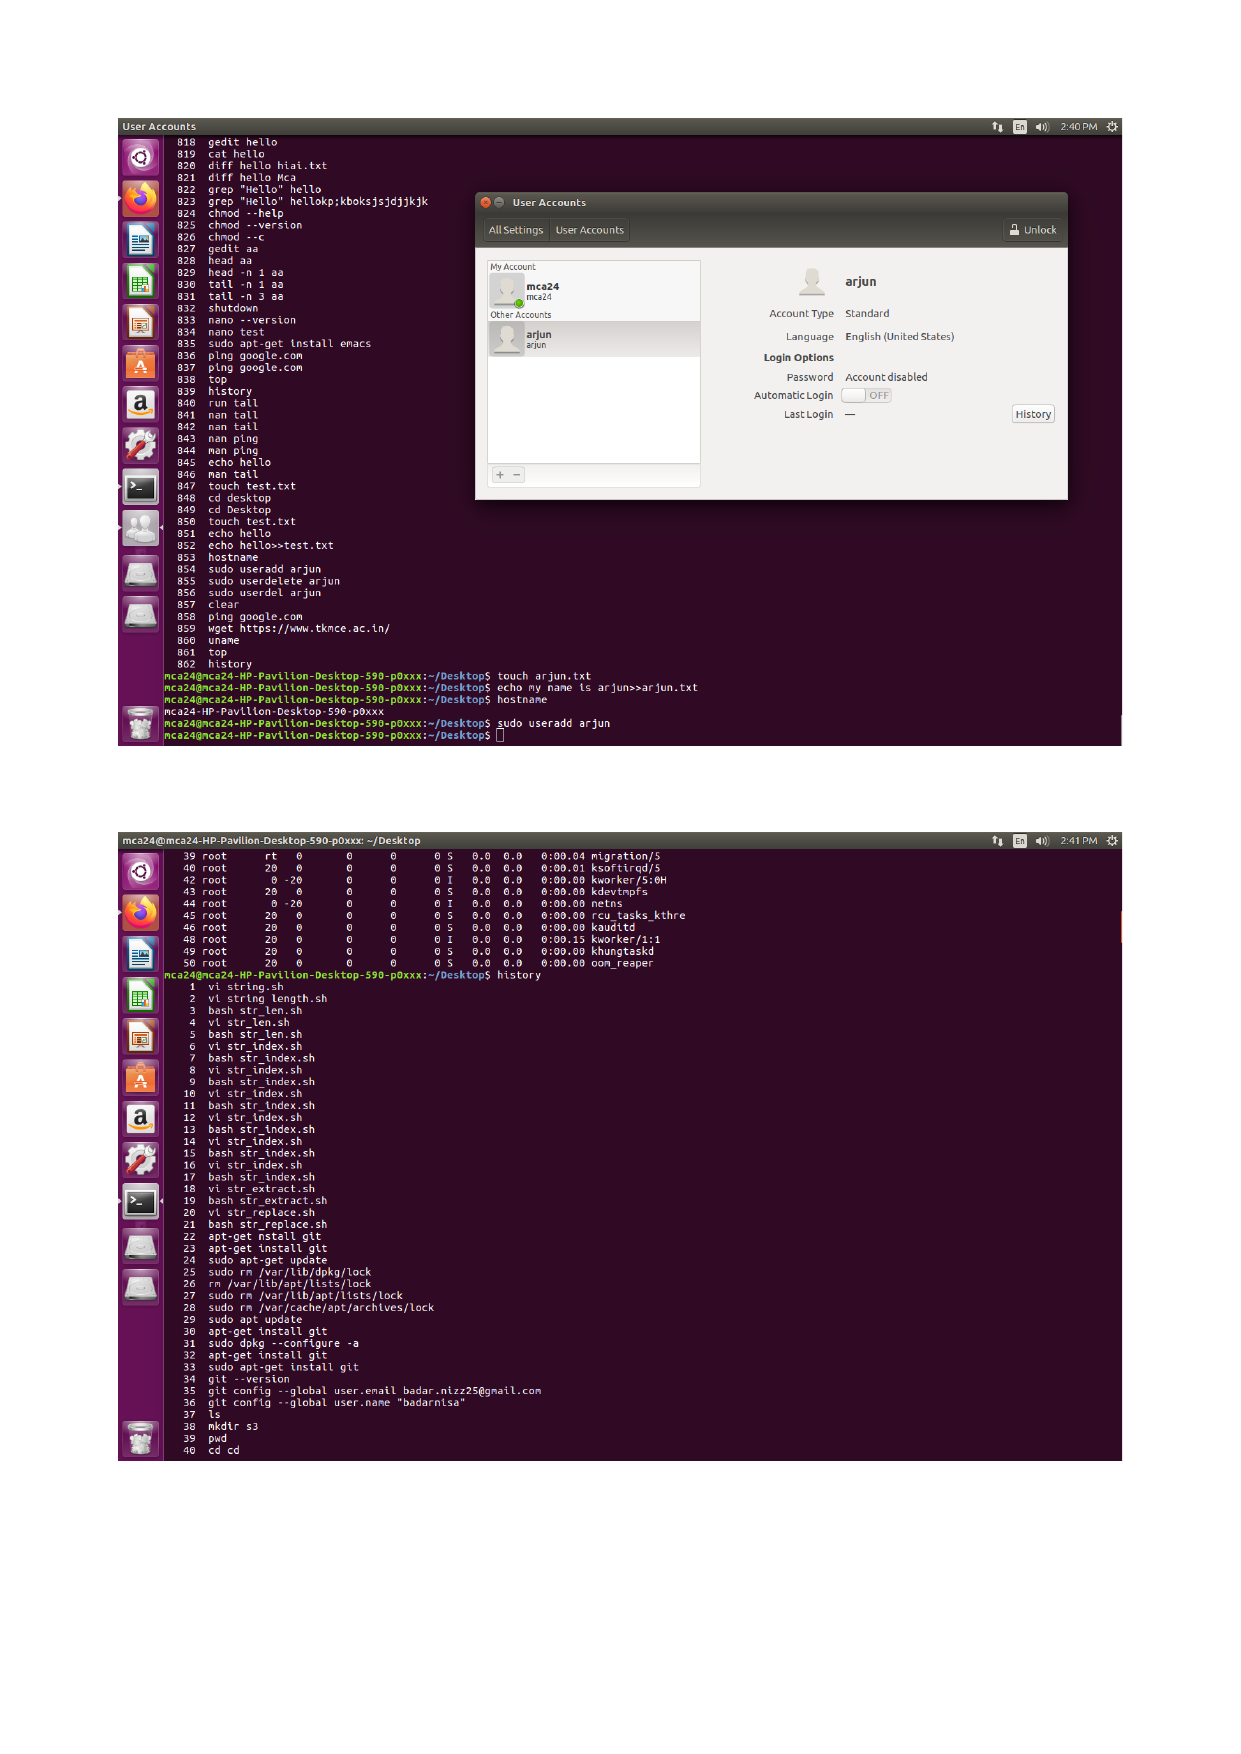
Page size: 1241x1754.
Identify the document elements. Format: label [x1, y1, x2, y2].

picture [118, 832, 1123, 1461]
picture [118, 118, 1123, 746]
